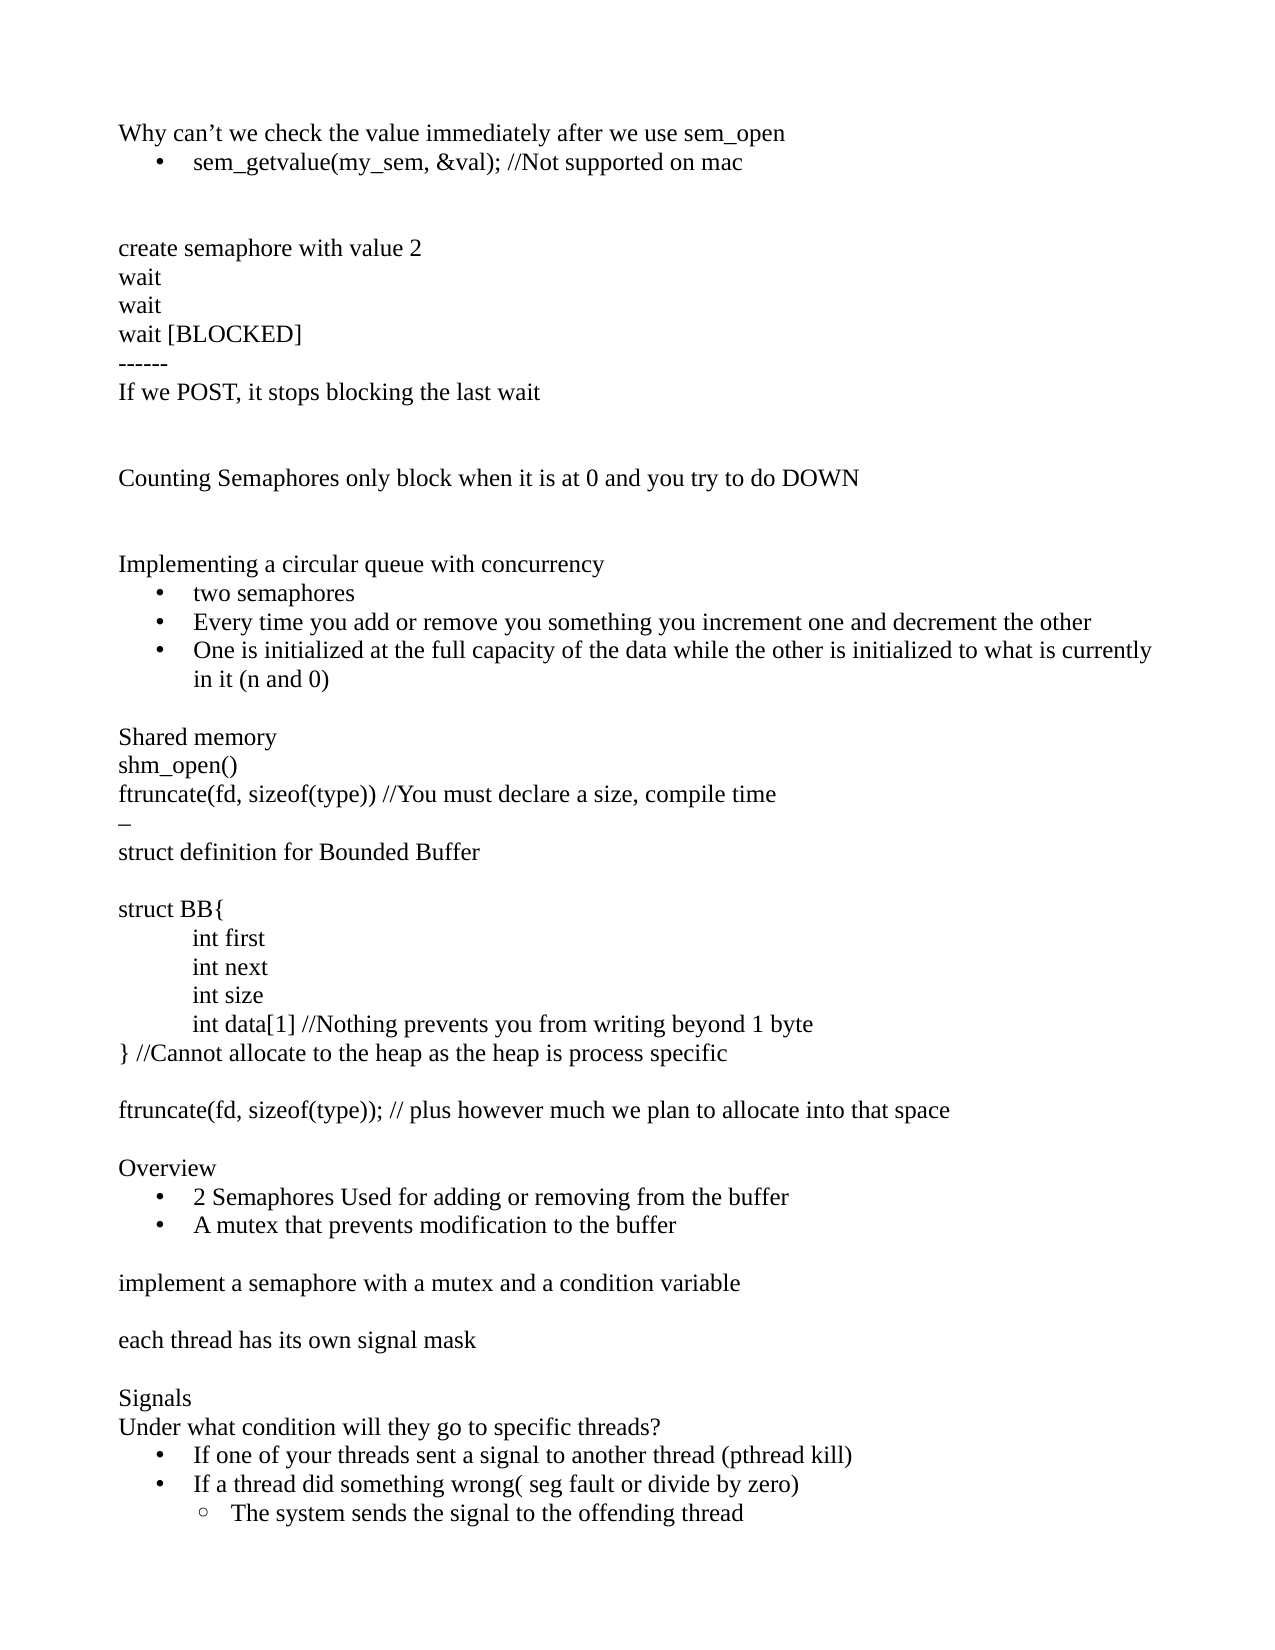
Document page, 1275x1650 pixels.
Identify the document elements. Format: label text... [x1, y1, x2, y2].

text ftruncate(fd, sizeof(type)); // plus however much we plan to allocate into that space [118, 1096, 1157, 1124]
text implement a semaphore with a mutex and a condition variable [118, 1268, 1157, 1297]
text Signals [118, 1383, 1157, 1412]
list A mutex that prevents modification to the buffer [156, 1211, 1157, 1239]
text wait [BLOCKED] [118, 319, 1157, 348]
text If we POST, it stops blocking the last wait [118, 377, 1157, 406]
text int first [118, 923, 1157, 952]
list The system sends the signal to the offending thread [193, 1498, 1157, 1527]
text ------ [118, 348, 1157, 377]
text create semaphore with value 2 [118, 233, 1157, 262]
list If one of your threads sent a signal to another thread (pthread kill) [156, 1441, 1157, 1469]
list If a thread did something wrong( seg fault or divide by zero) [156, 1469, 1157, 1498]
list two semaphores [156, 578, 1157, 607]
text } //Cannot allocate to the heap as the heap is process specific [118, 1038, 1157, 1067]
text int data[1] //Nothing prevents you from writing beyond 1 byte [118, 1009, 1157, 1038]
text struct definition for Bounded Buffer [118, 837, 1157, 866]
text each thread has its own signal mask [118, 1326, 1157, 1354]
text wait [118, 291, 1157, 319]
text Counting Semaphores only block when it is at 0 and you try to do DOWN [118, 463, 1157, 492]
list sem_getvalue(my_sem, &val); //Not supported on mac [156, 147, 1157, 176]
list 2 Semaphores Used for adding or removing from the buffer [156, 1182, 1157, 1211]
text Shared memory [118, 722, 1157, 751]
text struct BB{ [118, 894, 1157, 923]
text int next [118, 952, 1157, 981]
text wait [118, 262, 1157, 291]
text Implementing a circular queue with concurrency [118, 549, 1157, 578]
text ftruncate(fd, sizeof(type)) //You must declare a size, compile time [118, 779, 1157, 808]
text Overview [118, 1153, 1157, 1182]
list Every time you add or remove you something you increment one and decrement the other [156, 607, 1157, 636]
text – [118, 808, 1157, 837]
text int size [118, 981, 1157, 1009]
text Why can’t we check the value immediately after we use sem_open [118, 118, 1157, 147]
text Under what condition will they go to specific threads? [118, 1412, 1157, 1441]
list One is initialized at the full capacity of the data while the other is initialized to what is currently in it (n and 0) [156, 636, 1157, 693]
text shm_open() [118, 751, 1157, 779]
